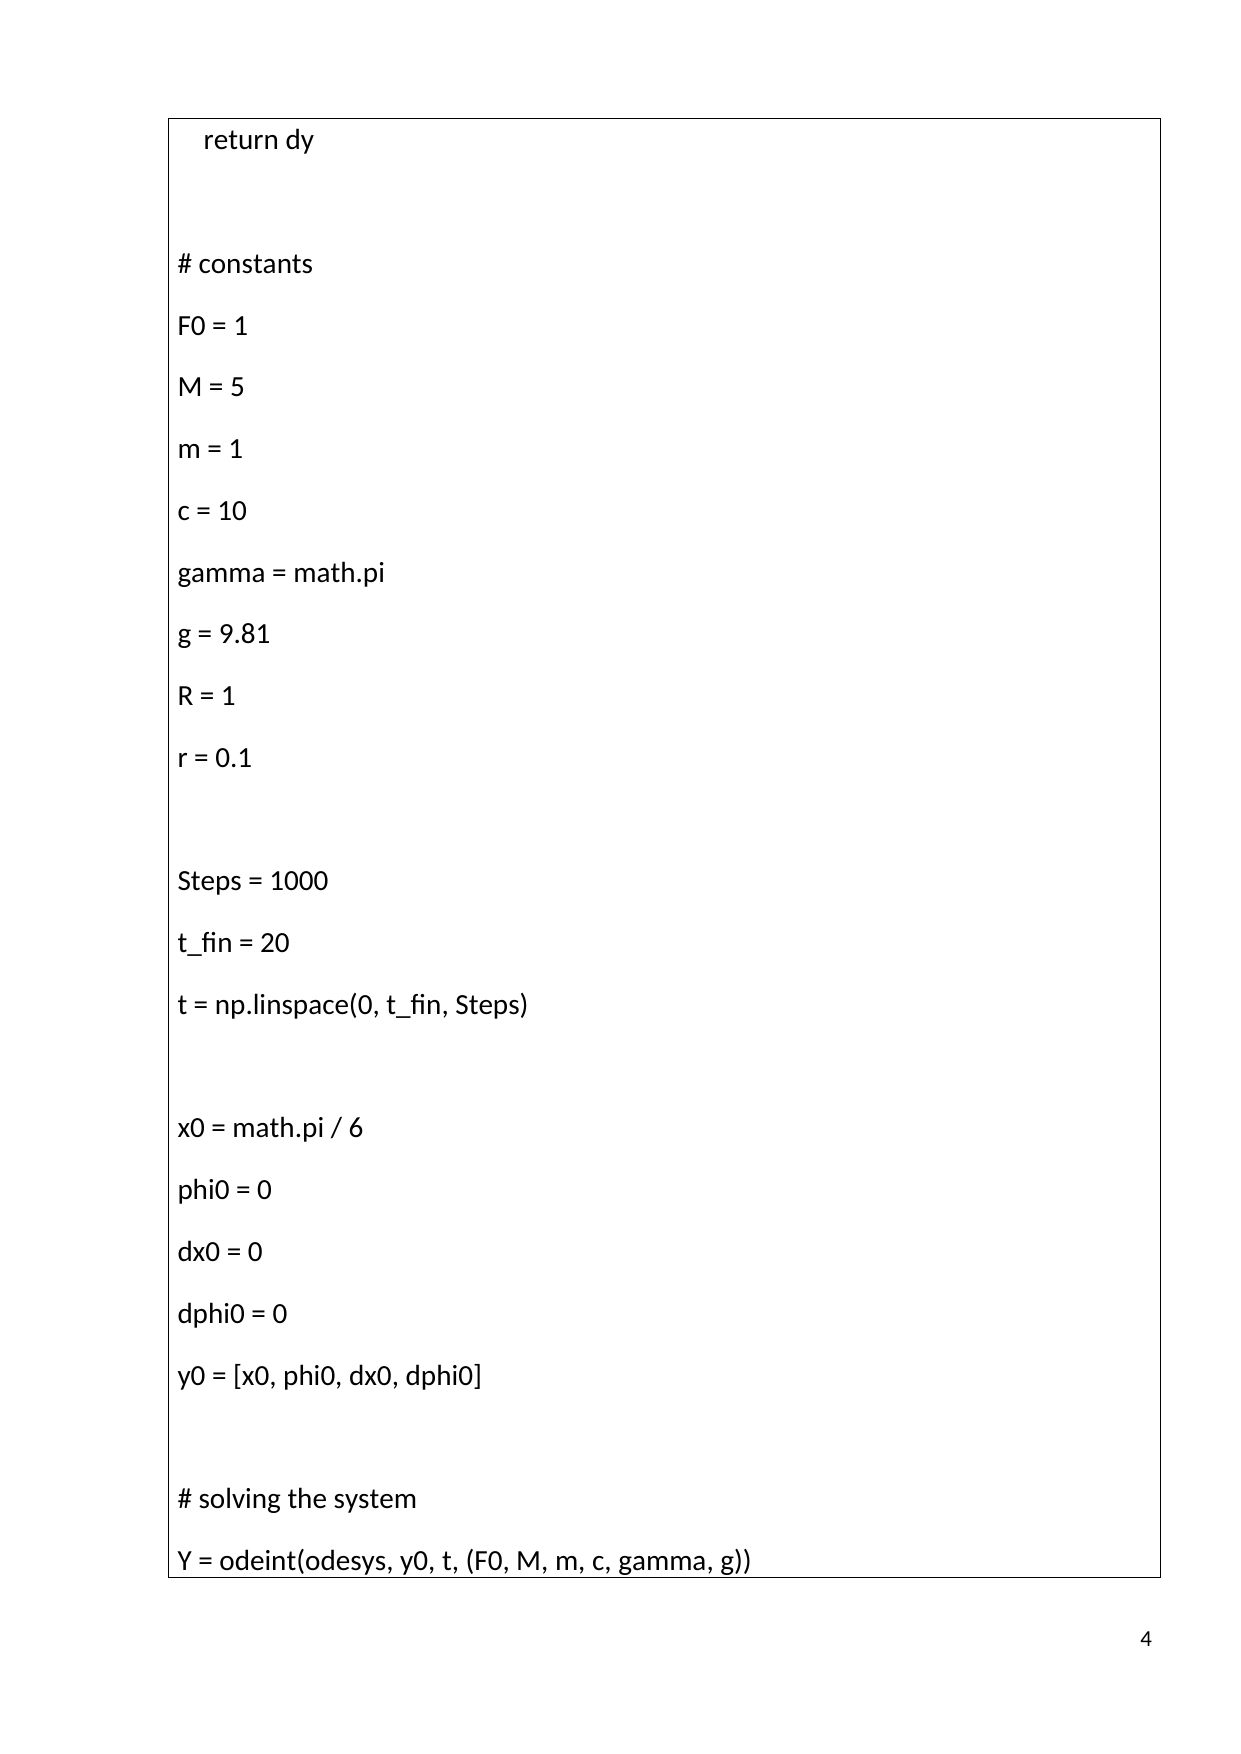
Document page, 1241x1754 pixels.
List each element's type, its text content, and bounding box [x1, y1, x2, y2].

text phi0 = 0 [169, 1168, 1160, 1207]
text R = 1 [169, 674, 1160, 713]
text F0 = 1 [169, 303, 1160, 342]
text Steps = 1000 [169, 859, 1160, 898]
text g = 9.81 [169, 612, 1160, 651]
text dphi0 = 0 [169, 1292, 1160, 1331]
text dx0 = 0 [169, 1230, 1160, 1269]
text # constants [169, 242, 1160, 280]
text M = 5 [169, 365, 1160, 404]
text c = 10 [169, 489, 1160, 527]
text t = np.linspace(0, t_fin, Steps) [169, 983, 1160, 1022]
text t_fin = 20 [169, 921, 1160, 960]
text return dy [169, 119, 1160, 157]
text # solving the system [169, 1477, 1160, 1516]
text m = 1 [169, 427, 1160, 466]
text x0 = math.pi / 6 [169, 1106, 1160, 1145]
text gamma = math.pi [169, 551, 1160, 589]
text y0 = [x0, phi0, dx0, dphi0] [169, 1353, 1160, 1392]
text Y = odeint(odesys, y0, t, (F0, M, m, c, gamma, g)) [169, 1539, 1160, 1577]
text r = 0.1 [169, 736, 1160, 774]
